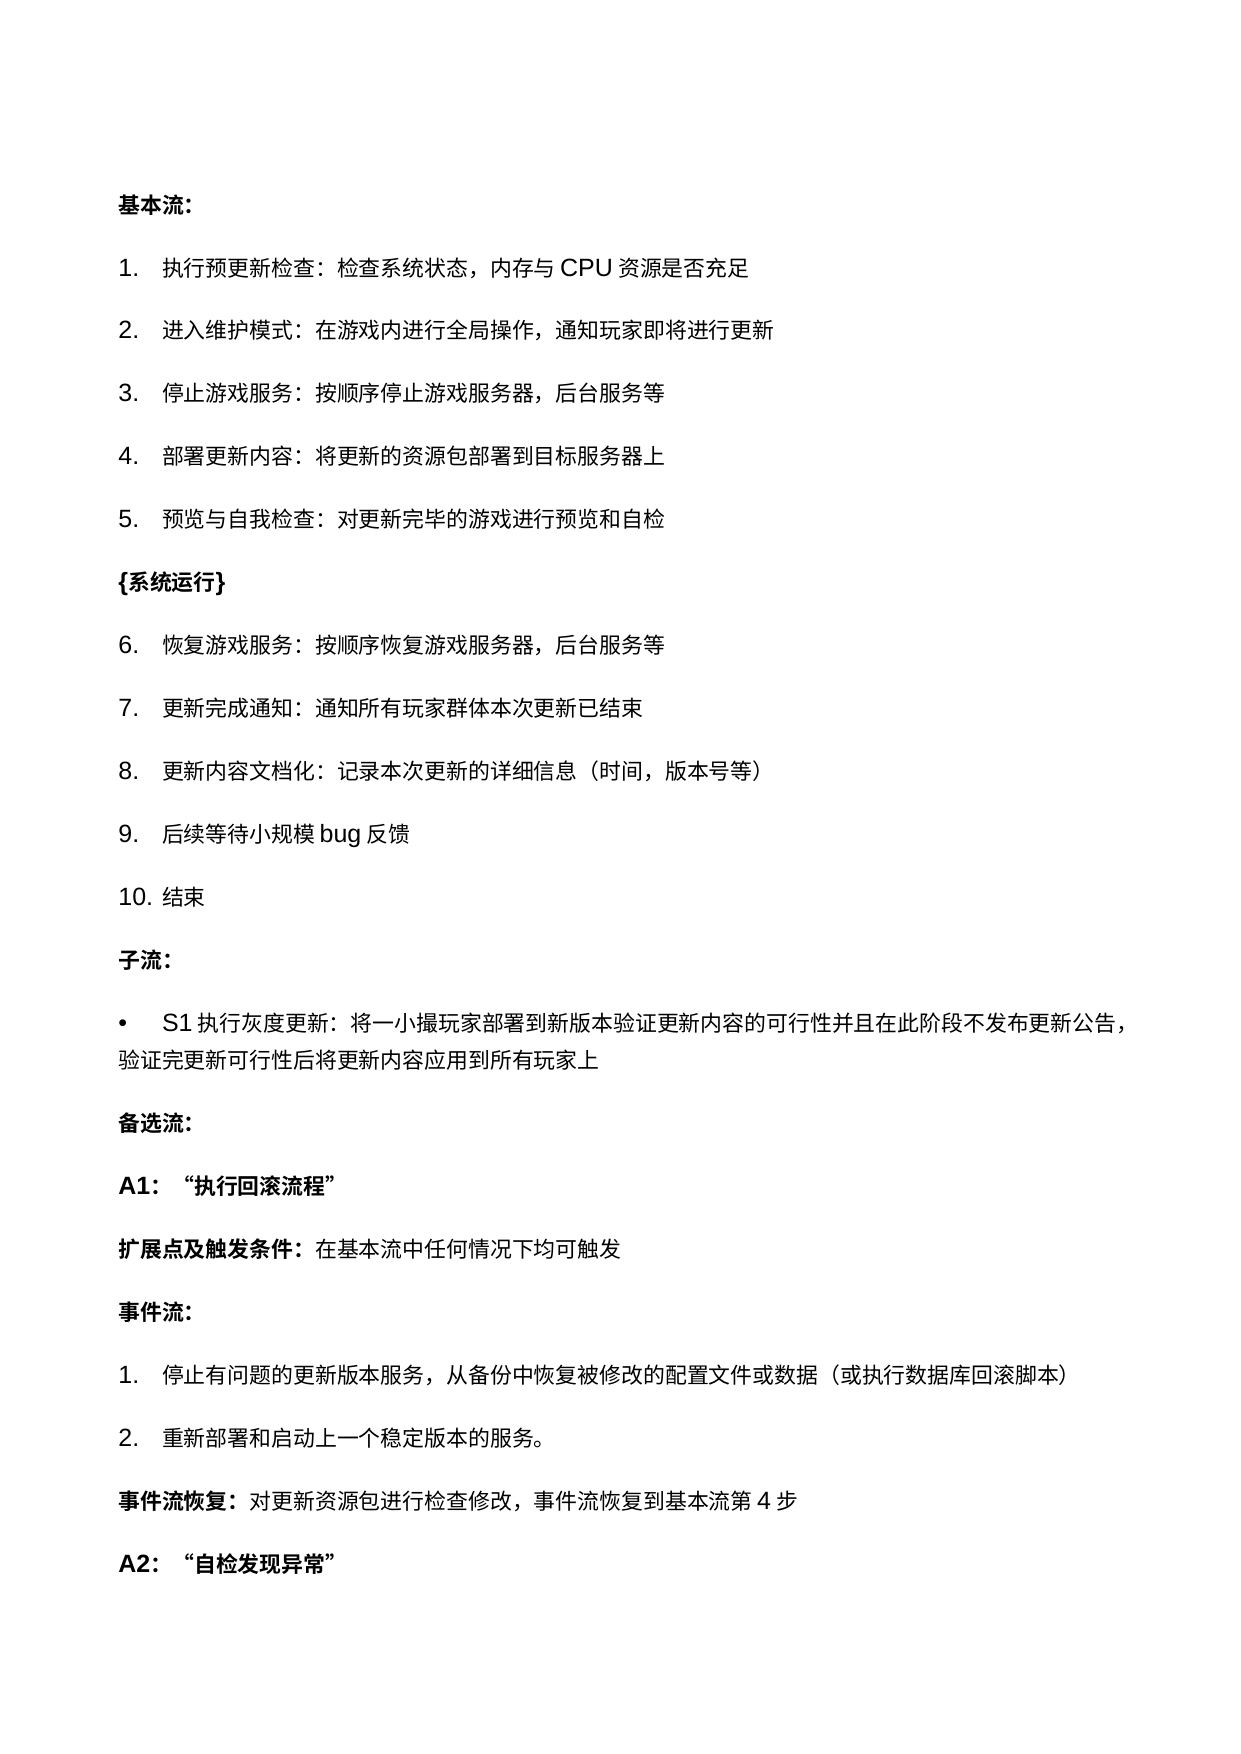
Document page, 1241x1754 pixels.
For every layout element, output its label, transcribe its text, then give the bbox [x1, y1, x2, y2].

text 基本流： [118, 188, 1122, 219]
list 更新内容文档化：记录本次更新的详细信息（时间，版本号等） [118, 754, 1122, 786]
list 结束 [118, 880, 1122, 911]
text A1：“执行回滚流程” [118, 1169, 1122, 1201]
list 停止有问题的更新版本服务，从备份中恢复被修改的配置文件或数据（或执行数据库回滚脚本） [118, 1358, 1122, 1390]
list 预览与自我检查：对更新完毕的游戏进行预览和自检 [118, 502, 1122, 534]
list 重新部署和启动上一个稳定版本的服务。 [118, 1421, 1122, 1453]
list 停止游戏服务：按顺序停止游戏服务器，后台服务等 [118, 376, 1122, 408]
text 子流： [118, 943, 1122, 974]
list 恢复游戏服务：按顺序恢复游戏服务器，后台服务等 [118, 628, 1122, 660]
text 事件流恢复：对更新资源包进行检查修改，事件流恢复到基本流第4步 [118, 1484, 1122, 1516]
list 进入维护模式：在游戏内进行全局操作，通知玩家即将进行更新 [118, 313, 1122, 345]
list 更新完成通知：通知所有玩家群体本次更新已结束 [118, 691, 1122, 723]
text 扩展点及触发条件：在基本流中任何情况下均可触发 [118, 1232, 1122, 1264]
text A2：“自检发现异常” [118, 1547, 1122, 1578]
text 事件流： [118, 1295, 1122, 1327]
text {系统运行} [118, 565, 1122, 597]
list 部署更新内容：将更新的资源包部署到目标服务器上 [118, 439, 1122, 471]
text 备选流： [118, 1106, 1122, 1138]
list 后续等待小规模bug反馈 [118, 817, 1122, 848]
list 执行预更新检查：检查系统状态，内存与CPU资源是否充足 [118, 251, 1122, 282]
list S1执行灰度更新：将一小撮玩家部署到新版本验证更新内容的可行性并且在此阶段不发布更新公告，验证完更新可行性后将更新内容应用到所有玩家上 [118, 1006, 1122, 1075]
